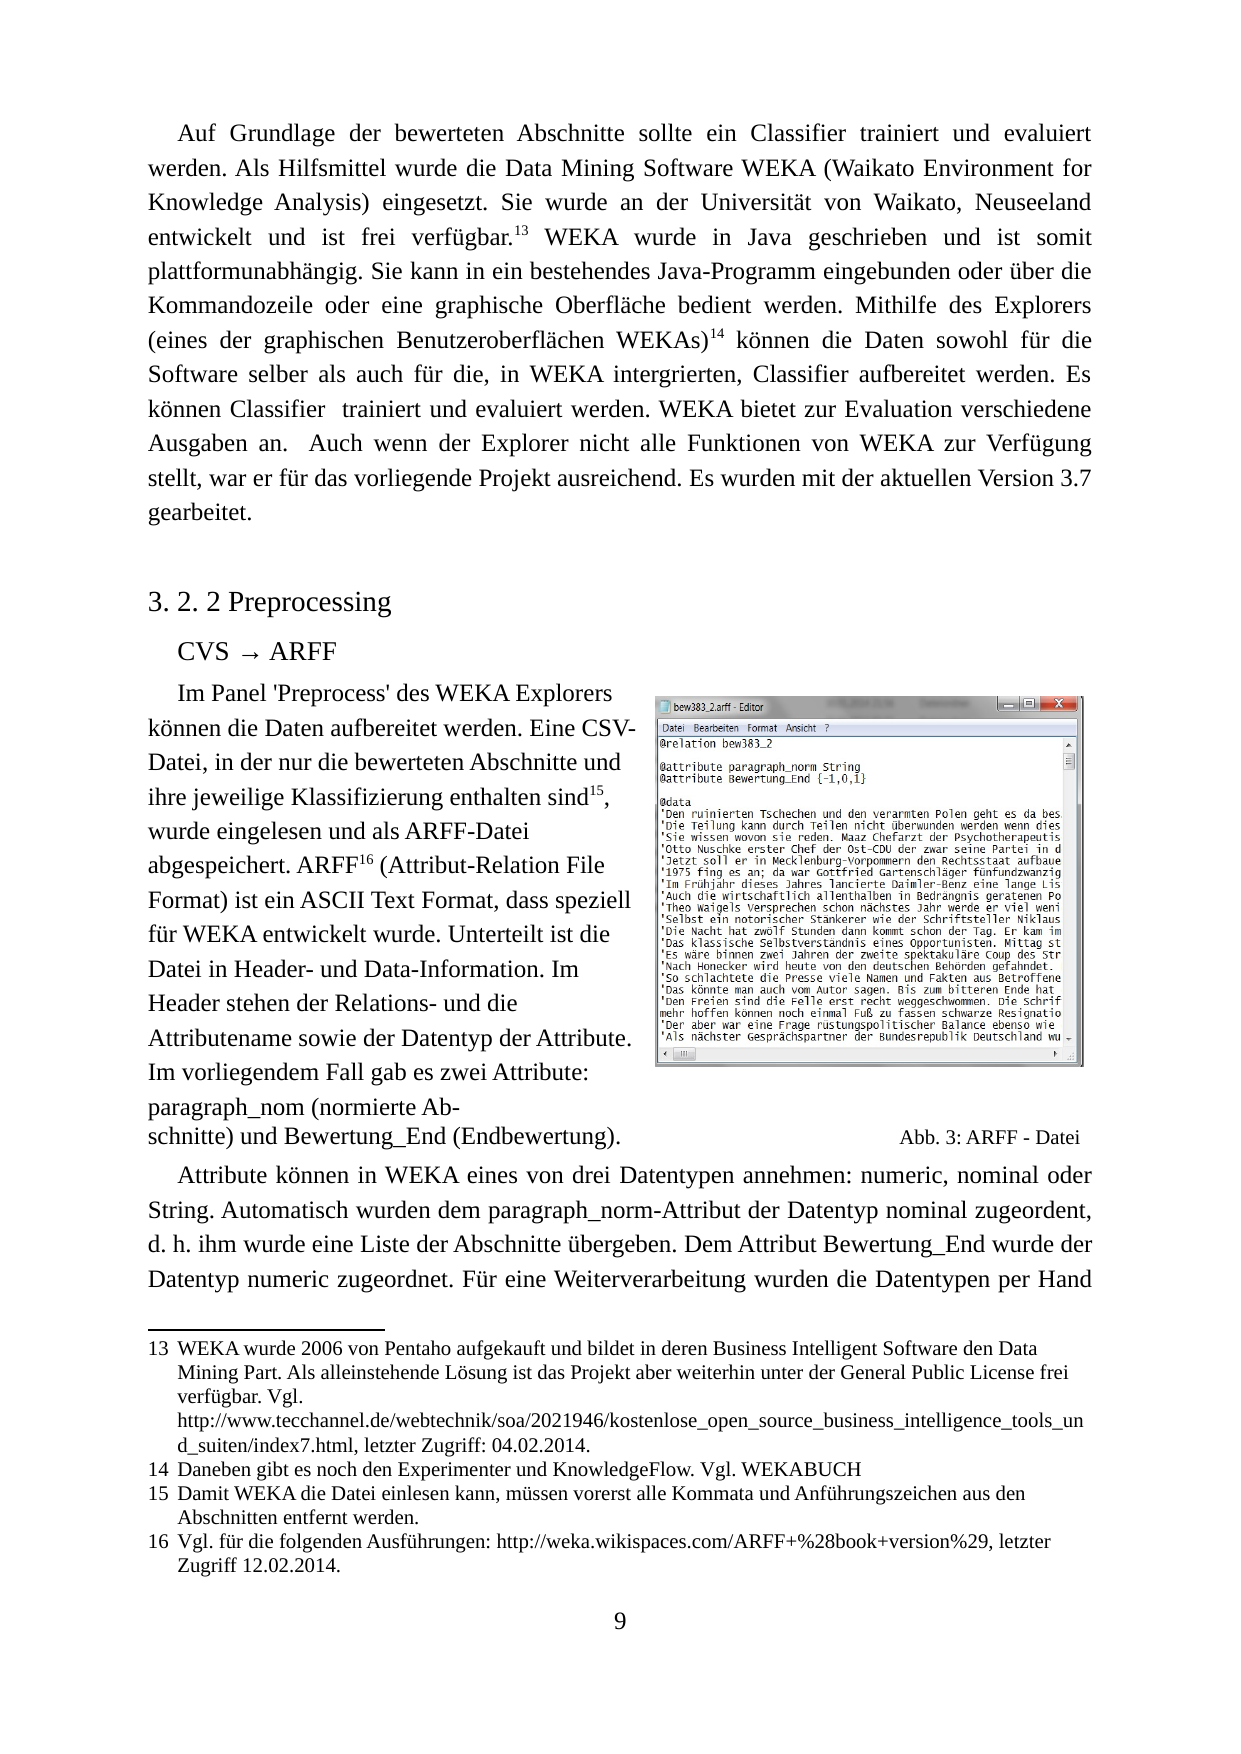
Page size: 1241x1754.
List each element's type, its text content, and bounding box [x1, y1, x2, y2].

table_cell schnitte) und Bewertung_End (Endbewertung). [148, 1121, 644, 1160]
text 3. 2. 2 Preprocessing [148, 584, 1093, 618]
table_cell Attribute können in WEKA eines von drei Datentypen annehmen: numeric, nominal oder String. Automatisch wurden dem paragraph_norm-Attribut der Datentyp nominal zugeordent, d. h. ihm wurde eine Liste der Abschnitte übergeben. Dem Attribut Bewertung_End wurde der Datentyp numeric zugeordnet. Für eine Weiterverarbeitung wurden die Datentypen per Hand [148, 1160, 1093, 1292]
text Auf Grundlage der bewerteten Abschnitte sollte ein Classifier trainiert und evaluiert werden. Als Hilfsmittel wurde die Data Mining Software WEKA (Waikato Environment for Knowledge Analysis) eingesetzt. Sie wurde an der Universität von Waikato, Neuseeland entwickelt und ist frei verfügbar. WEKA wurde in Java geschrieben und ist somit plattformunabhängig. Sie kann in ein bestehendes Java-Programm eingebunden oder über die Kommandozeile oder eine graphische Oberfläche bedient werden. Mithilfe des Explorers (eines der graphischen Benutzeroberflächen WEKAs) können die Daten sowohl für die Software selber als auch für die, in WEKA intergrierten, Classifier aufbereitet werden. Es können Classifier trainiert und evaluiert werden. WEKA bietet zur Evaluation verschiedene Ausgaben an. Auch wenn der Explorer nicht alle Funktionen von WEKA zur Verfügung stellt, war er für das vorliegende Projekt ausreichend. Es wurden mit der aktuellen Version 3.7 gearbeitet. [148, 118, 1093, 526]
text Daneben gibt es noch den Experimenter und KnowledgeFlow. Vgl. WEKABUCH [148, 1457, 1093, 1481]
table_cell Abb. 3: ARFF - Datei [644, 1121, 1093, 1160]
table_header [644, 678, 1093, 1121]
text CVS → ARFF [148, 635, 1093, 666]
table_header Im Panel 'Preprocess' des WEKA Explorers können die Daten aufbereitet werden. Eine CSV-Datei, in der nur die bewerteten Abschnitte und ihre jeweilige Klassifizierung enthalten sind, wurde eingelesen und als ARFF-Datei abgespeichert. ARFF (Attribut-Relation File Format) ist ein ASCII Text Format, dass speziell für WEKA entwickelt wurde. Unterteilt ist die Datei in Header- und Data-Information. Im Header stehen der Relations- und die Attributename sowie der Datentyp der Attribute. Im vorliegendem Fall gab es zwei Attribute: paragraph_nom (normierte Ab- [148, 678, 644, 1121]
text WEKA wurde 2006 von Pentaho aufgekauft und bildet in deren Business Intelligent Software den Data Mining Part. Als alleinstehende Lösung ist das Projekt aber weiterhin unter der General Public License frei verfügbar. Vgl. http://www.tecchannel.de/webtechnik/soa/2021946/kostenlose_open_source_business_intelligence_tools_und_suiten/index7.html, letzter Zugriff: 04.02.2014. [148, 1336, 1093, 1457]
picture [655, 696, 1084, 1067]
